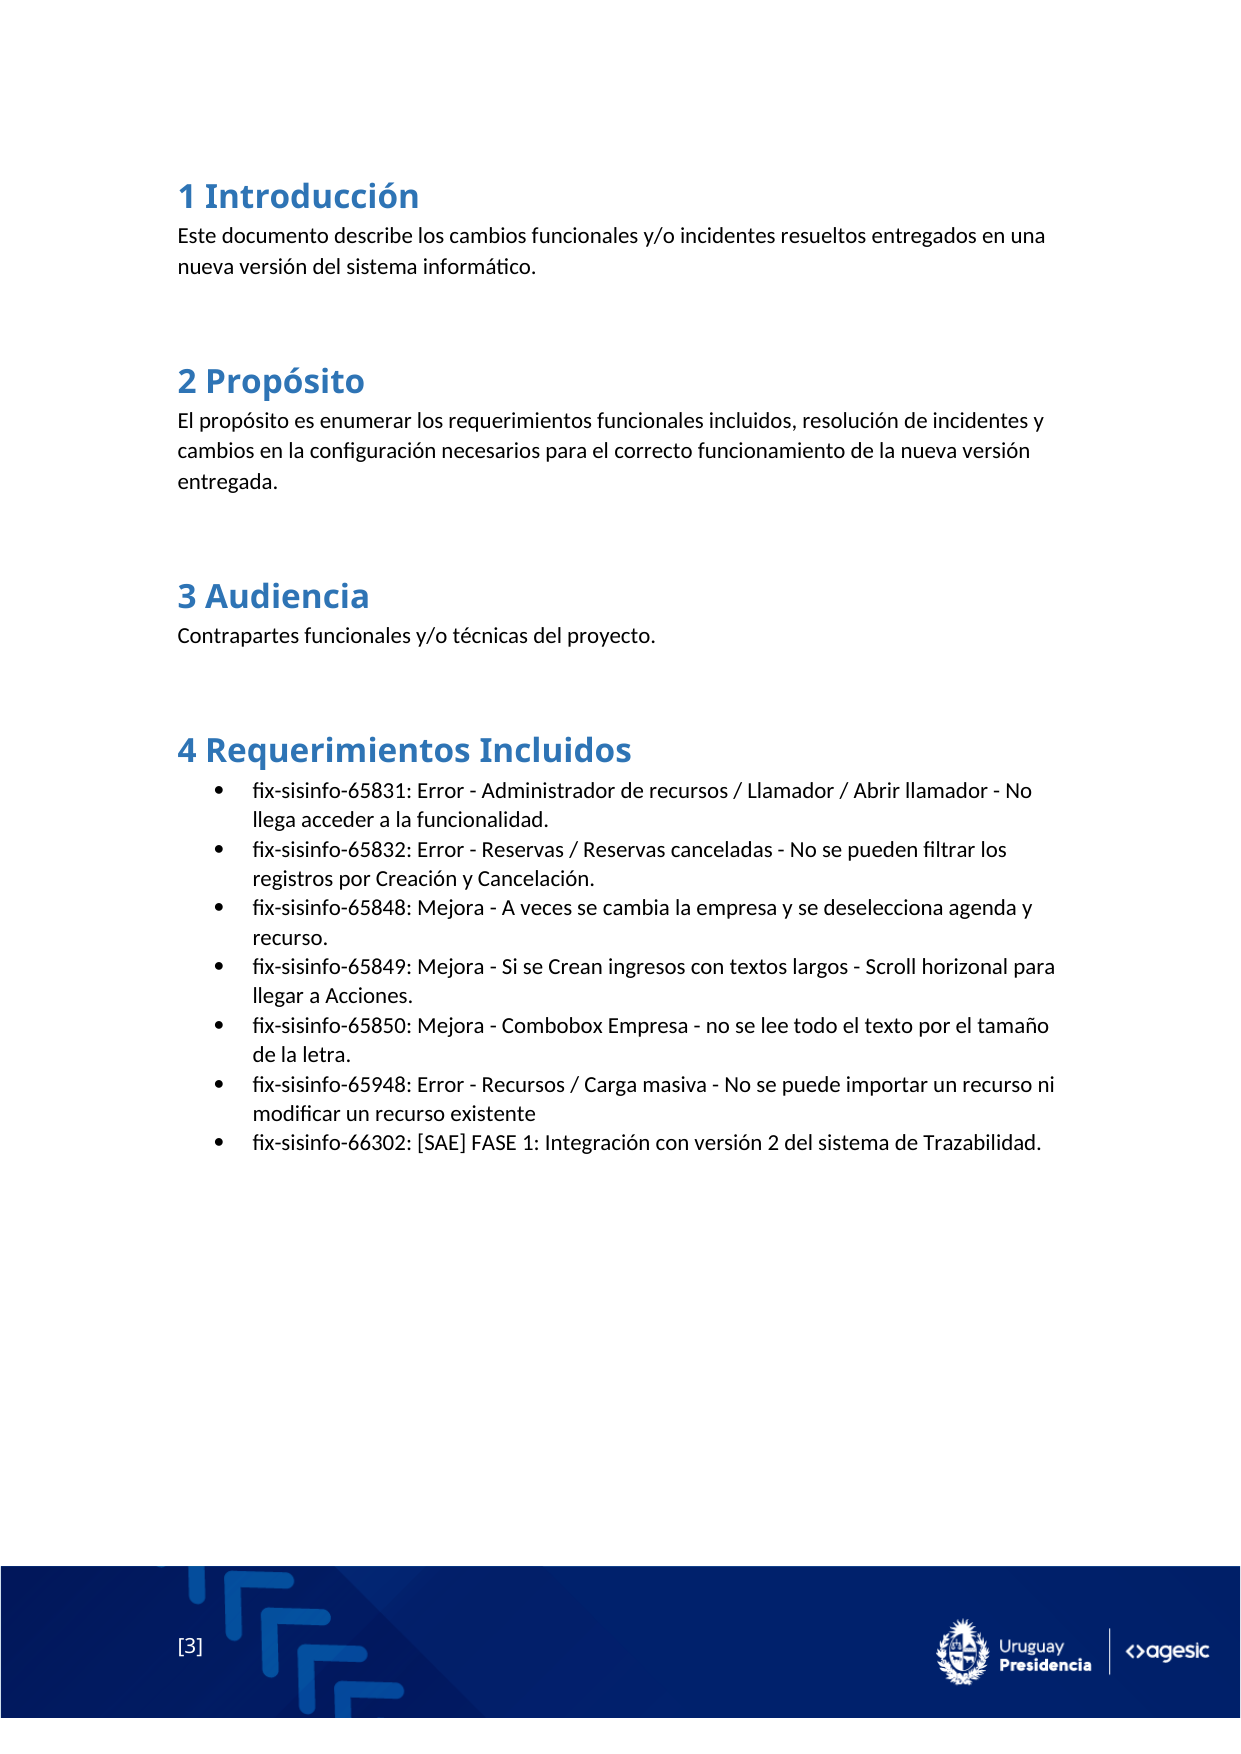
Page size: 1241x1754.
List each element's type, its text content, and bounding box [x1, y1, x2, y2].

subtitle 2 Propósito [177, 357, 1063, 403]
text El propósito es enumerar los requerimientos funcionales incluidos, resolución de incidentes y cambios en la configuración necesarios para el correcto funcionamiento de la nueva versión entregada. [177, 406, 1063, 495]
list fix-sisinfo-65832: Error - Reservas / Reservas canceladas - No se pueden filtrar los registros por Creación y Cancelación. [215, 835, 1063, 892]
picture [0, 1566, 1241, 1718]
list fix-sisinfo-65850: Mejora - Combobox Empresa - no se lee todo el texto por el tamaño de la letra. [215, 1011, 1063, 1068]
list fix-sisinfo-65848: Mejora - A veces se cambia la empresa y se deselecciona agenda y recurso. [215, 893, 1063, 951]
list fix-sisinfo-65849: Mejora - Si se Crean ingresos con textos largos - Scroll horizonal para llegar a Acciones. [215, 952, 1063, 1010]
text Este documento describe los cambios funcionales y/o incidentes resueltos entregados en una nueva versión del sistema informático. [177, 222, 1063, 280]
subtitle 4 Requerimientos Incluidos [177, 727, 1063, 772]
text Contrapartes funcionales y/o técnicas del proyecto. [177, 621, 1063, 649]
subtitle 3 Audiencia [177, 572, 1063, 618]
subtitle 1 Introducción [177, 173, 1063, 218]
list fix-sisinfo-66302: [SAE] FASE 1: Integración con versión 2 del sistema de Trazabilidad. [215, 1128, 1063, 1157]
list fix-sisinfo-65948: Error - Recursos / Carga masiva - No se puede importar un recurso ni modificar un recurso existente [215, 1070, 1063, 1127]
list fix-sisinfo-65831: Error - Administrador de recursos / Llamador / Abrir llamador - No llega acceder a la funcionalidad. [215, 776, 1063, 833]
